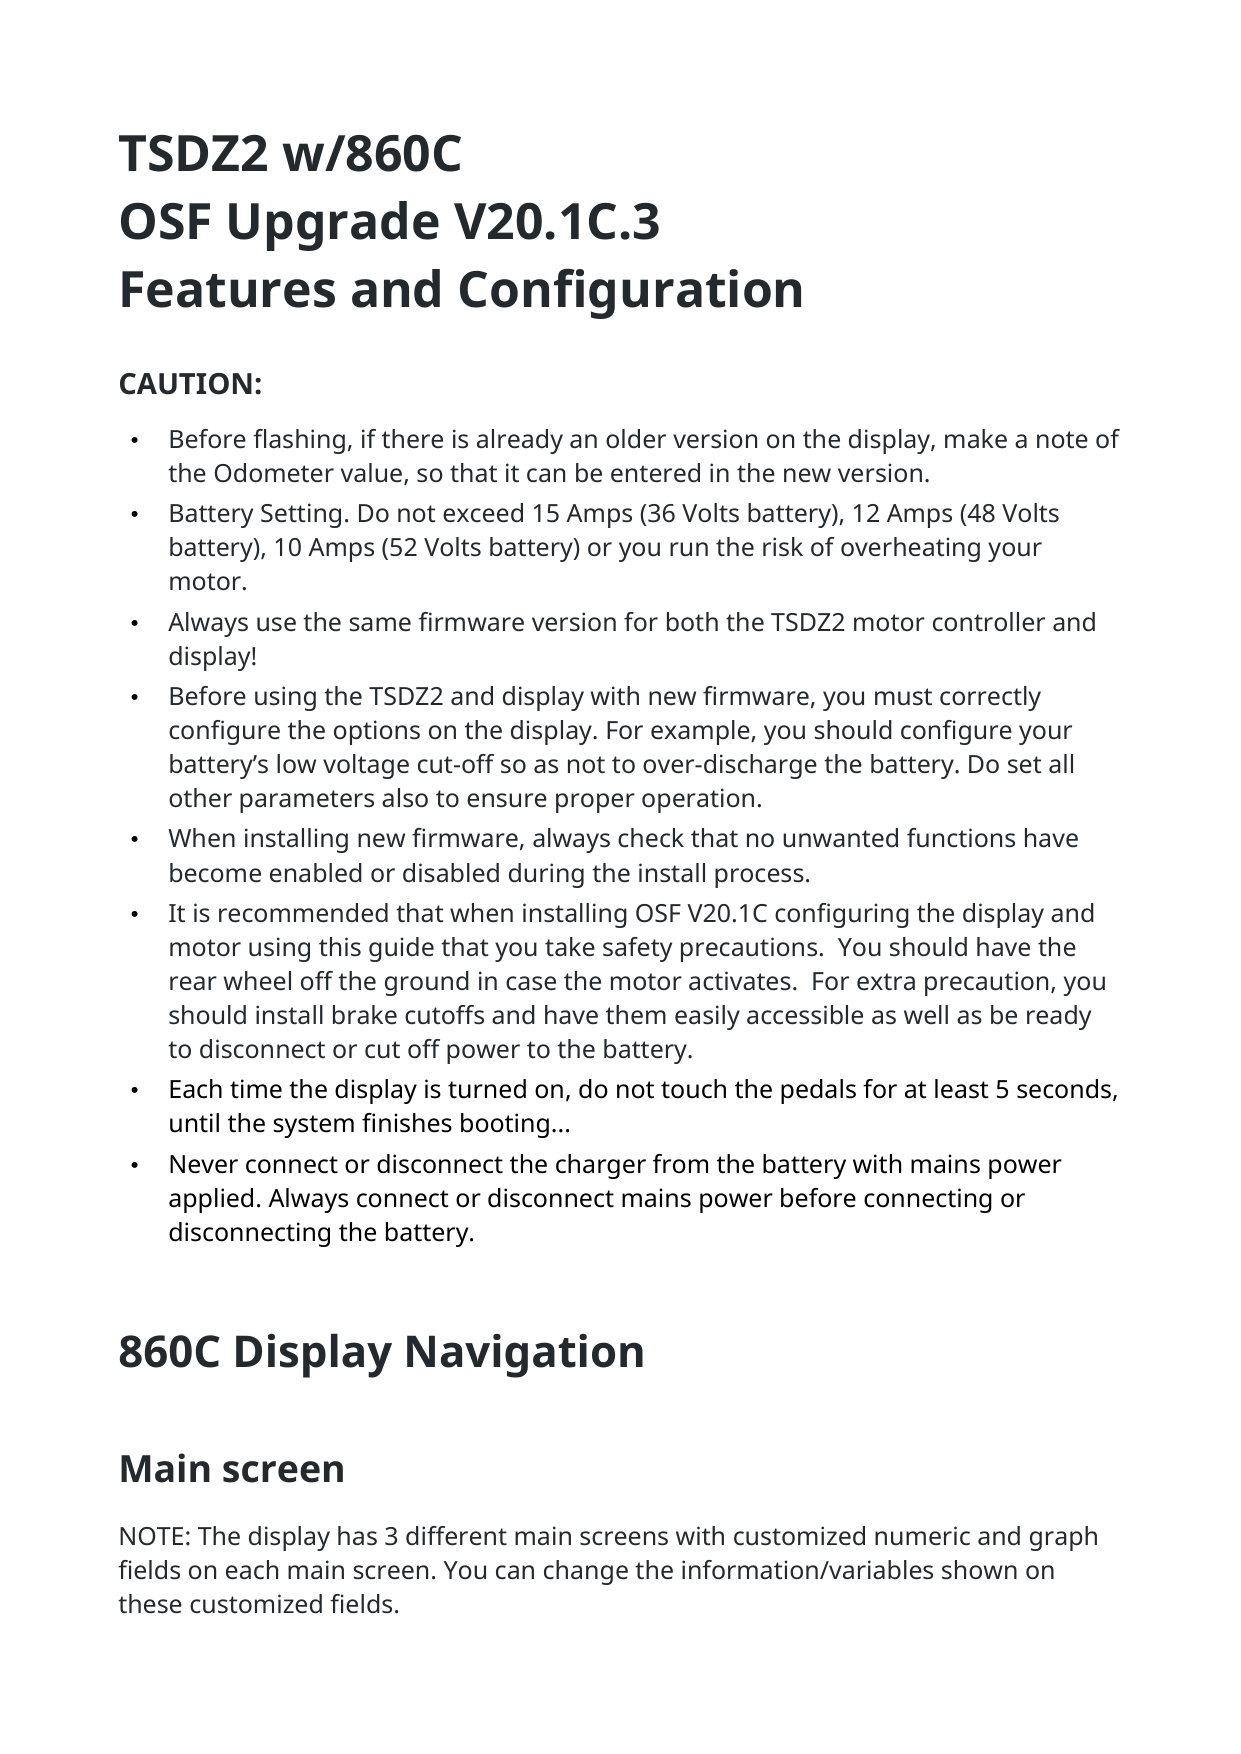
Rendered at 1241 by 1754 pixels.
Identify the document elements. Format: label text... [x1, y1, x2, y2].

list Before using the TSDZ2 and display with new firmware, you must correctly configure the options on the display. For example, you should configure your battery’s low voltage cut-off so as not to over-discharge the battery. Do set all other parameters also to ensure proper operation. [131, 679, 1122, 815]
list Never connect or disconnect the charger from the battery with mains power applied. Always connect or disconnect mains power before connecting or disconnecting the battery. [131, 1146, 1122, 1249]
text Features and Configuration [118, 254, 888, 322]
list Always use the same firmware version for both the TSDZ2 motor controller and display! [131, 604, 1122, 672]
list Battery Setting. Do not exceed 15 Amps (36 Volts battery), 12 Amps (48 Volts battery), 10 Amps (52 Volts battery) or you run the risk of overheating your motor. [131, 496, 1122, 598]
text TSDZ2 w/860C [118, 118, 888, 186]
text NOTE: The display has 3 different main screens with customized numeric and graph fields on each main screen. You can change the information/variables shown on these customized fields. [118, 1518, 1122, 1621]
list Each time the display is turned on, do not touch the pedals for at least 5 seconds, until the system finishes booting... [131, 1072, 1122, 1140]
text OSF Upgrade V20.1C.3 [118, 186, 888, 254]
text 860C Display Navigation [118, 1320, 1122, 1380]
list When installing new firmware, always check that no unwanted functions have become enabled or disabled during the install process. [131, 821, 1122, 889]
list Before flashing, if there is already an older version on the display, make a note of the Odometer value, so that it can be entered in the new version. [131, 421, 1122, 489]
text CAUTION: [118, 363, 1122, 403]
list It is recommended that when installing OSF V20.1C configuring the display and motor using this guide that you take safety precautions. You should have the rear wheel off the ground in case the motor activates. For extra precaution, you should install brake cutoffs and have them easily accessible as well as be ready to disconnect or cut off power to the battery. [131, 896, 1122, 1066]
text Main screen [118, 1442, 1122, 1493]
